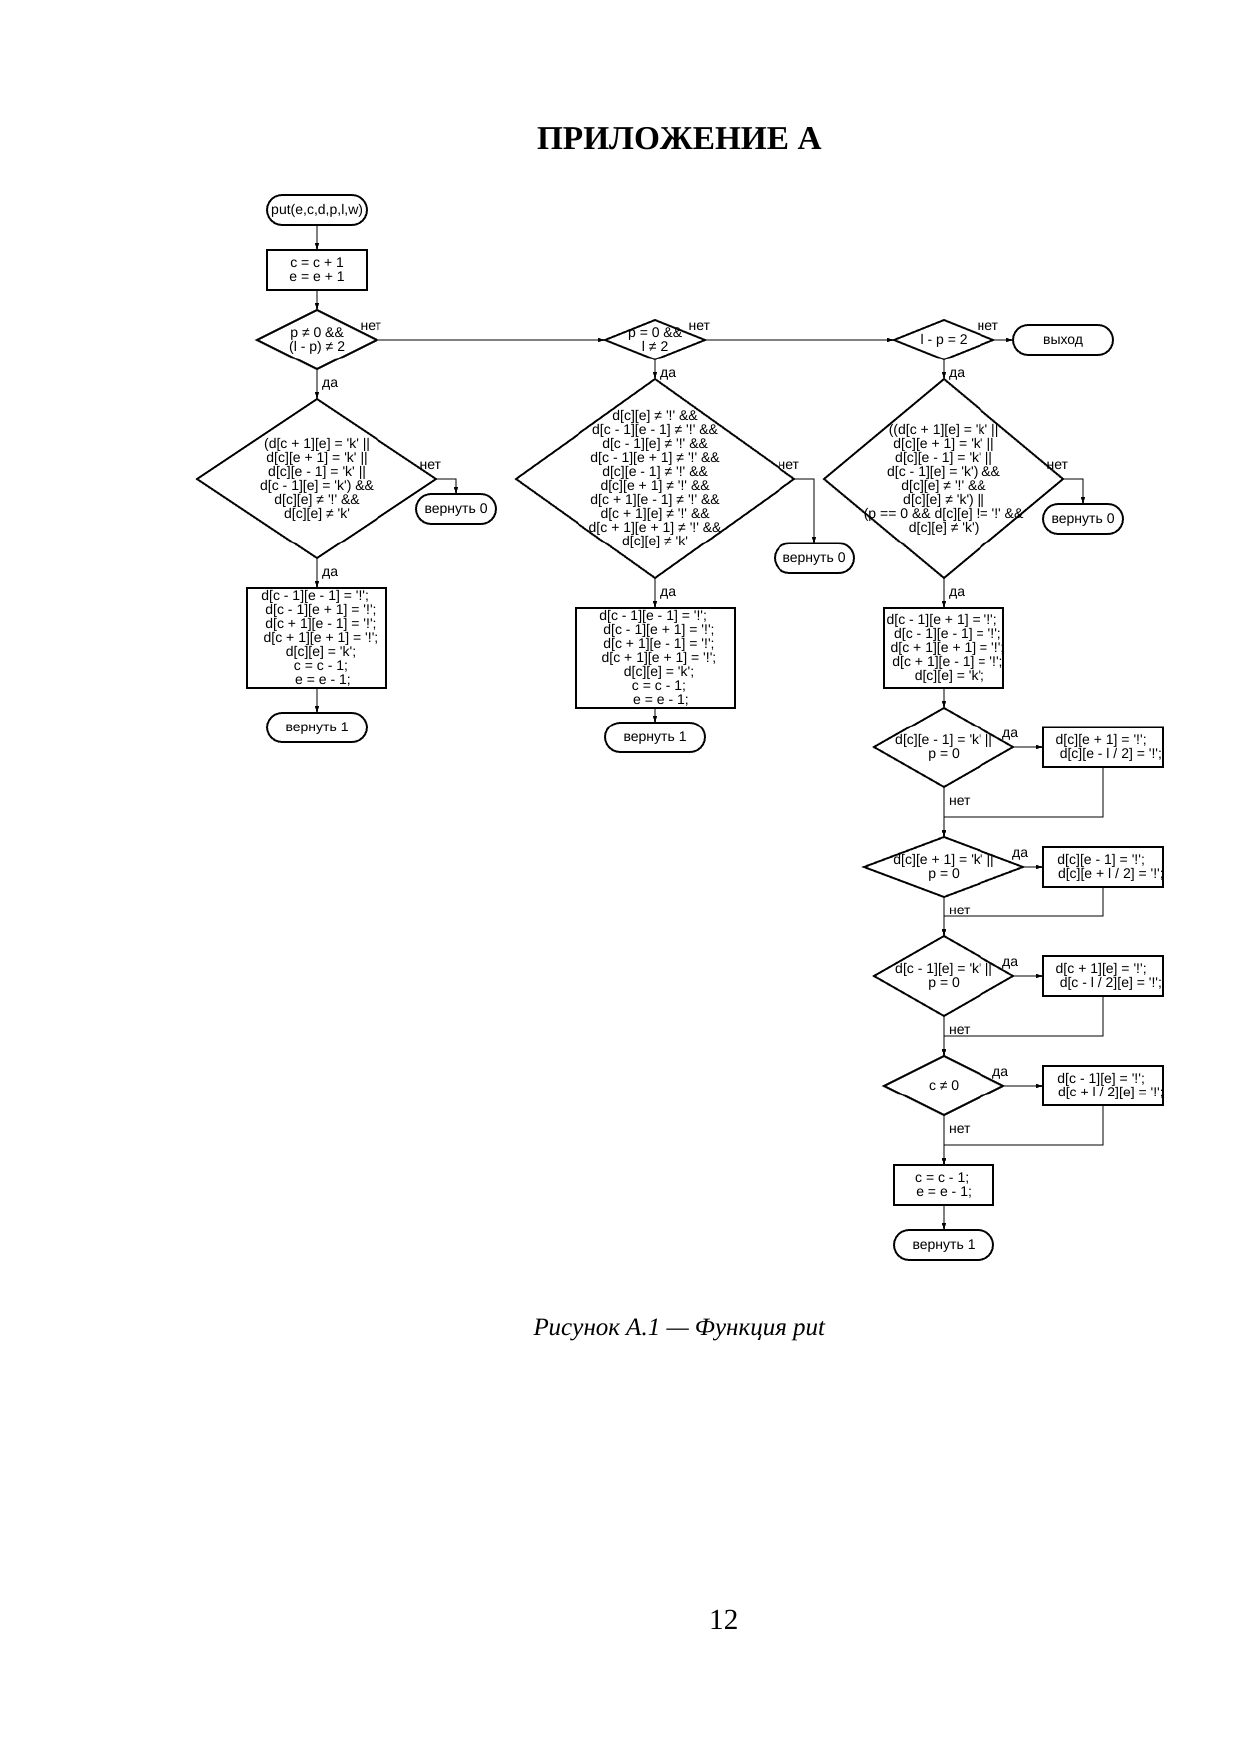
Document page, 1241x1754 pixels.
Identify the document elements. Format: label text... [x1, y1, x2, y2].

picture [177, 175, 1182, 1279]
subtitle ПРИЛОЖЕНИЕ А [177, 118, 1181, 156]
text Рисунок А.1 — Функция put [177, 1279, 1181, 1341]
